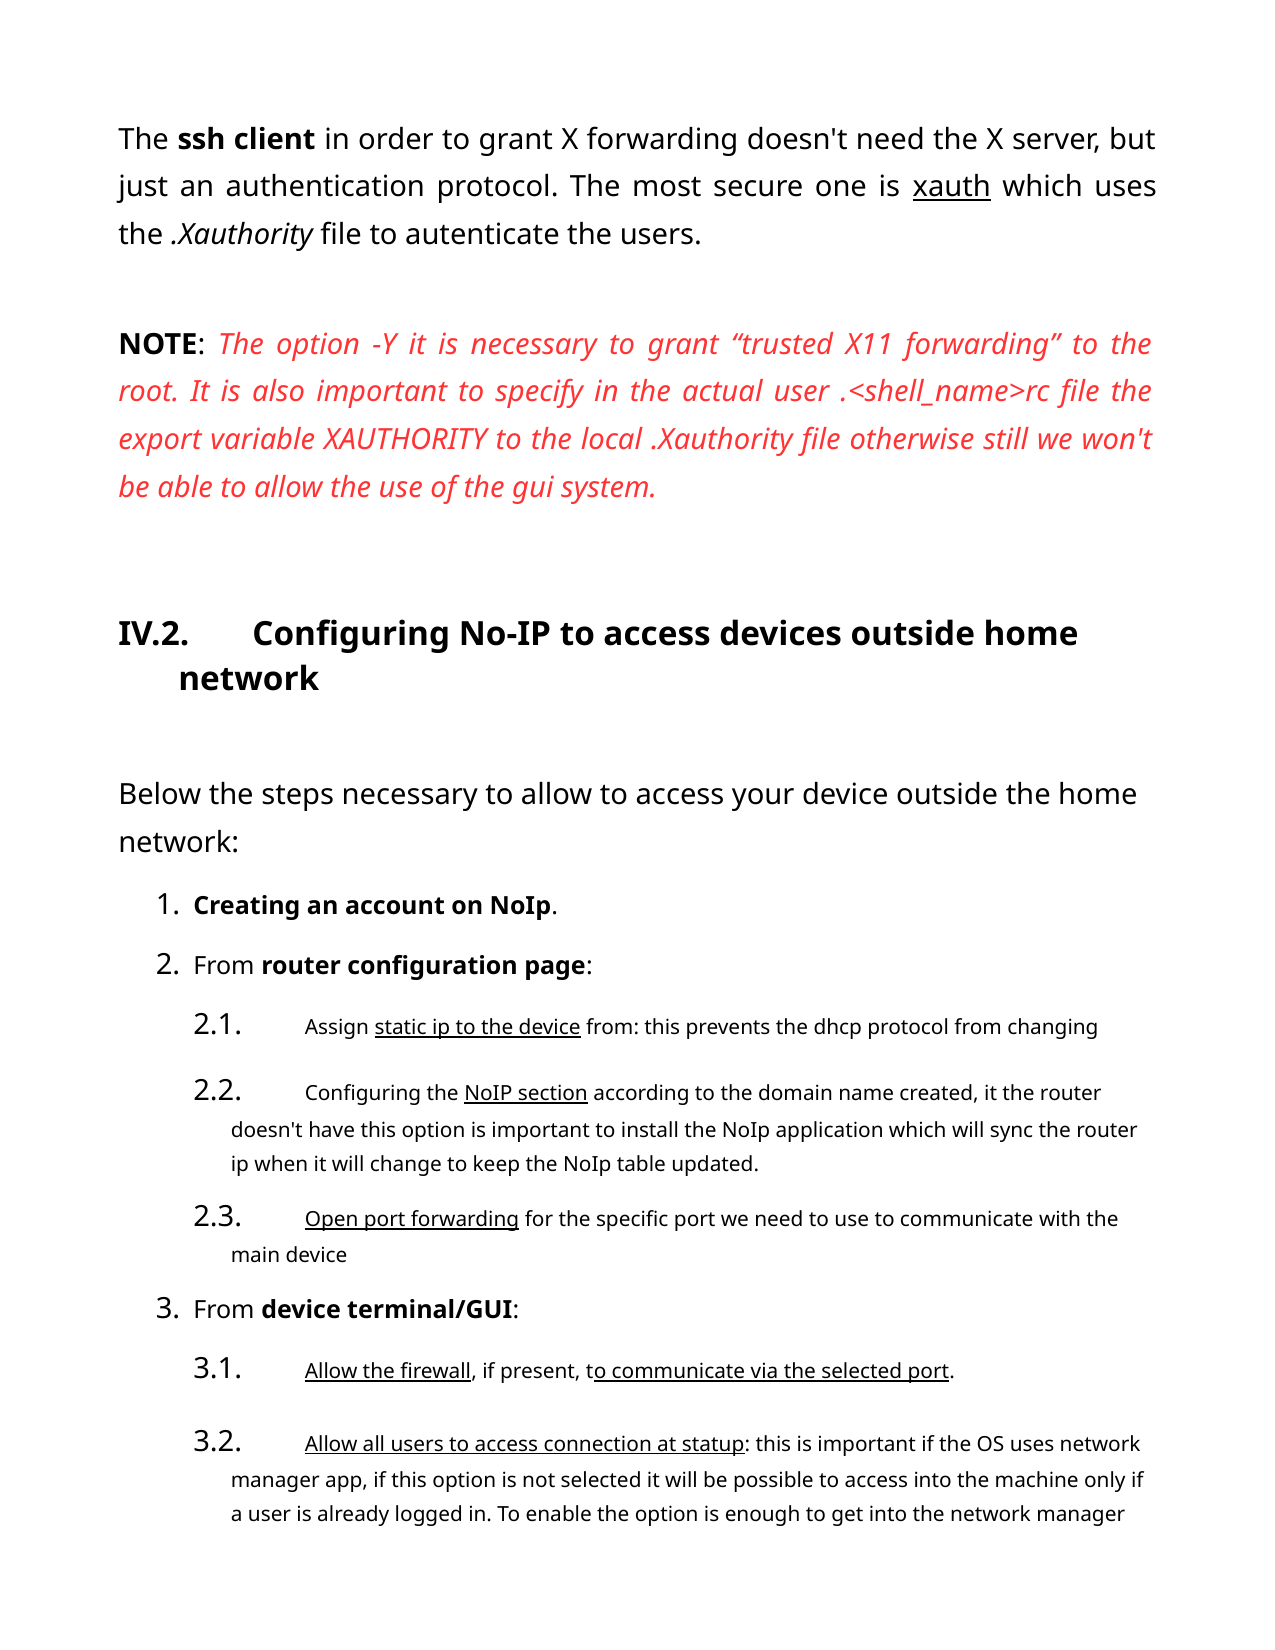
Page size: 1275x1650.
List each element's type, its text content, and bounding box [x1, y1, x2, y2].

list Configuring the NoIP section according to the domain name created, it the router doesn't have this option is important to install the NoIp application which will sync the router ip when it will change to keep the NoIp table updated. [193, 1069, 1157, 1177]
list Allow all users to access connection at statup: this is important if the OS uses network manager app, if this option is not selected it will be possible to access into the machine only if a user is already logged in. To enable the option is enough to get into the network manager [193, 1420, 1157, 1528]
list Assign static ip to the device from: this prevents the dhcp protocol from changing [193, 1003, 1157, 1043]
list Open port forwarding for the specific port we need to use to communicate with the main device [193, 1195, 1157, 1269]
list From device terminal/GUI: [156, 1287, 1157, 1327]
list From router configuration page: [156, 943, 1157, 983]
text The ssh client in order to grant X forwarding doesn't need the X server, but just an authentication protocol. The most secure one is xauth which uses the .Xauthority file to autenticate the users. [118, 118, 1157, 253]
subtitle Configuring No-IP to access devices outside home network [118, 609, 1157, 700]
list Creating an account on NoIp. [156, 883, 1157, 923]
text Below the steps necessary to allow to access your device outside the home network: [118, 773, 1157, 861]
text NOTE: The option -Y it is necessary to grant “trusted X11 forwarding” to the root. It is also important to specify in the actual user .<shell_name>rc file the export variable XAUTHORITY to the local .Xauthority file otherwise still we won't be able to allow the use of the gui system. [118, 323, 1157, 506]
list Allow the firewall, if present, to communicate via the selected port. [193, 1347, 1157, 1387]
